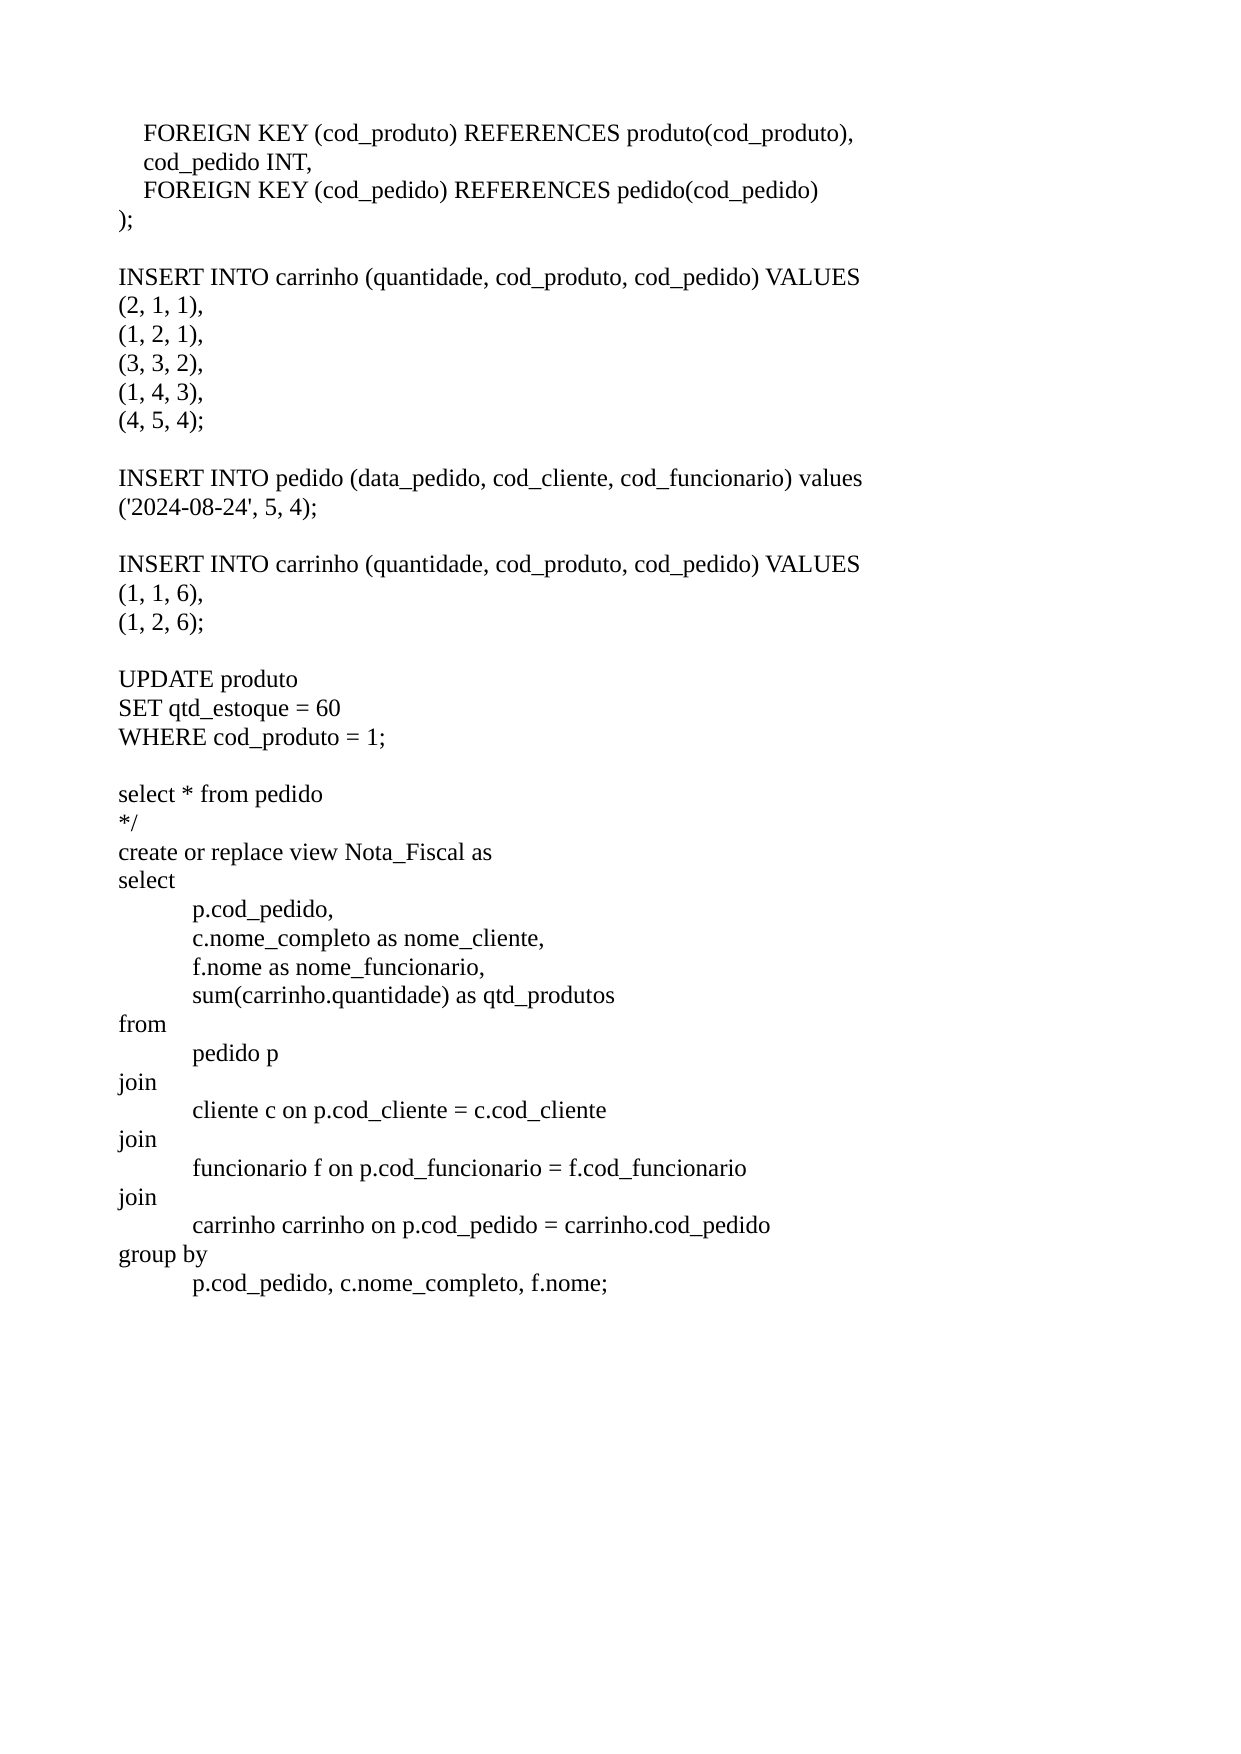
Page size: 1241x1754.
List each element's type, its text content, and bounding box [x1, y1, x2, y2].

text cliente c on p.cod_cliente = c.cod_cliente [118, 1096, 1122, 1124]
text INSERT INTO carrinho (quantidade, cod_produto, cod_pedido) VALUES [118, 262, 1122, 291]
text sum(carrinho.quantidade) as qtd_produtos [118, 981, 1122, 1009]
text join [118, 1182, 1122, 1211]
text funcionario f on p.cod_funcionario = f.cod_funcionario [118, 1153, 1122, 1182]
text (1, 4, 3), [118, 377, 1122, 406]
text (4, 5, 4); [118, 406, 1122, 434]
text (1, 2, 1), [118, 319, 1122, 348]
text p.cod_pedido, [118, 894, 1122, 923]
text UPDATE produto [118, 664, 1122, 693]
text FOREIGN KEY (cod_pedido) REFERENCES pedido(cod_pedido) [118, 176, 1122, 204]
text create or replace view Nota_Fiscal as [118, 837, 1122, 866]
text select [118, 866, 1122, 894]
text group by [118, 1239, 1122, 1268]
text cod_pedido INT, [118, 147, 1122, 176]
text carrinho carrinho on p.cod_pedido = carrinho.cod_pedido [118, 1211, 1122, 1239]
text join [118, 1067, 1122, 1096]
text join [118, 1124, 1122, 1153]
text (1, 1, 6), [118, 578, 1122, 607]
text select * from pedido [118, 779, 1122, 808]
text SET qtd_estoque = 60 [118, 693, 1122, 722]
text ); [118, 204, 1122, 233]
text INSERT INTO pedido (data_pedido, cod_cliente, cod_funcionario) values [118, 463, 1122, 492]
text p.cod_pedido, c.nome_completo, f.nome; [118, 1268, 1122, 1297]
text pedido p [118, 1038, 1122, 1067]
text c.nome_completo as nome_cliente, [118, 923, 1122, 952]
text (2, 1, 1), [118, 291, 1122, 319]
text f.nome as nome_funcionario, [118, 952, 1122, 981]
text INSERT INTO carrinho (quantidade, cod_produto, cod_pedido) VALUES [118, 549, 1122, 578]
text ('2024-08-24', 5, 4); [118, 492, 1122, 521]
text (3, 3, 2), [118, 348, 1122, 377]
text (1, 2, 6); [118, 607, 1122, 636]
text WHERE cod_produto = 1; [118, 722, 1122, 751]
text */ [118, 808, 1122, 837]
text from [118, 1009, 1122, 1038]
text FOREIGN KEY (cod_produto) REFERENCES produto(cod_produto), [118, 118, 1122, 147]
